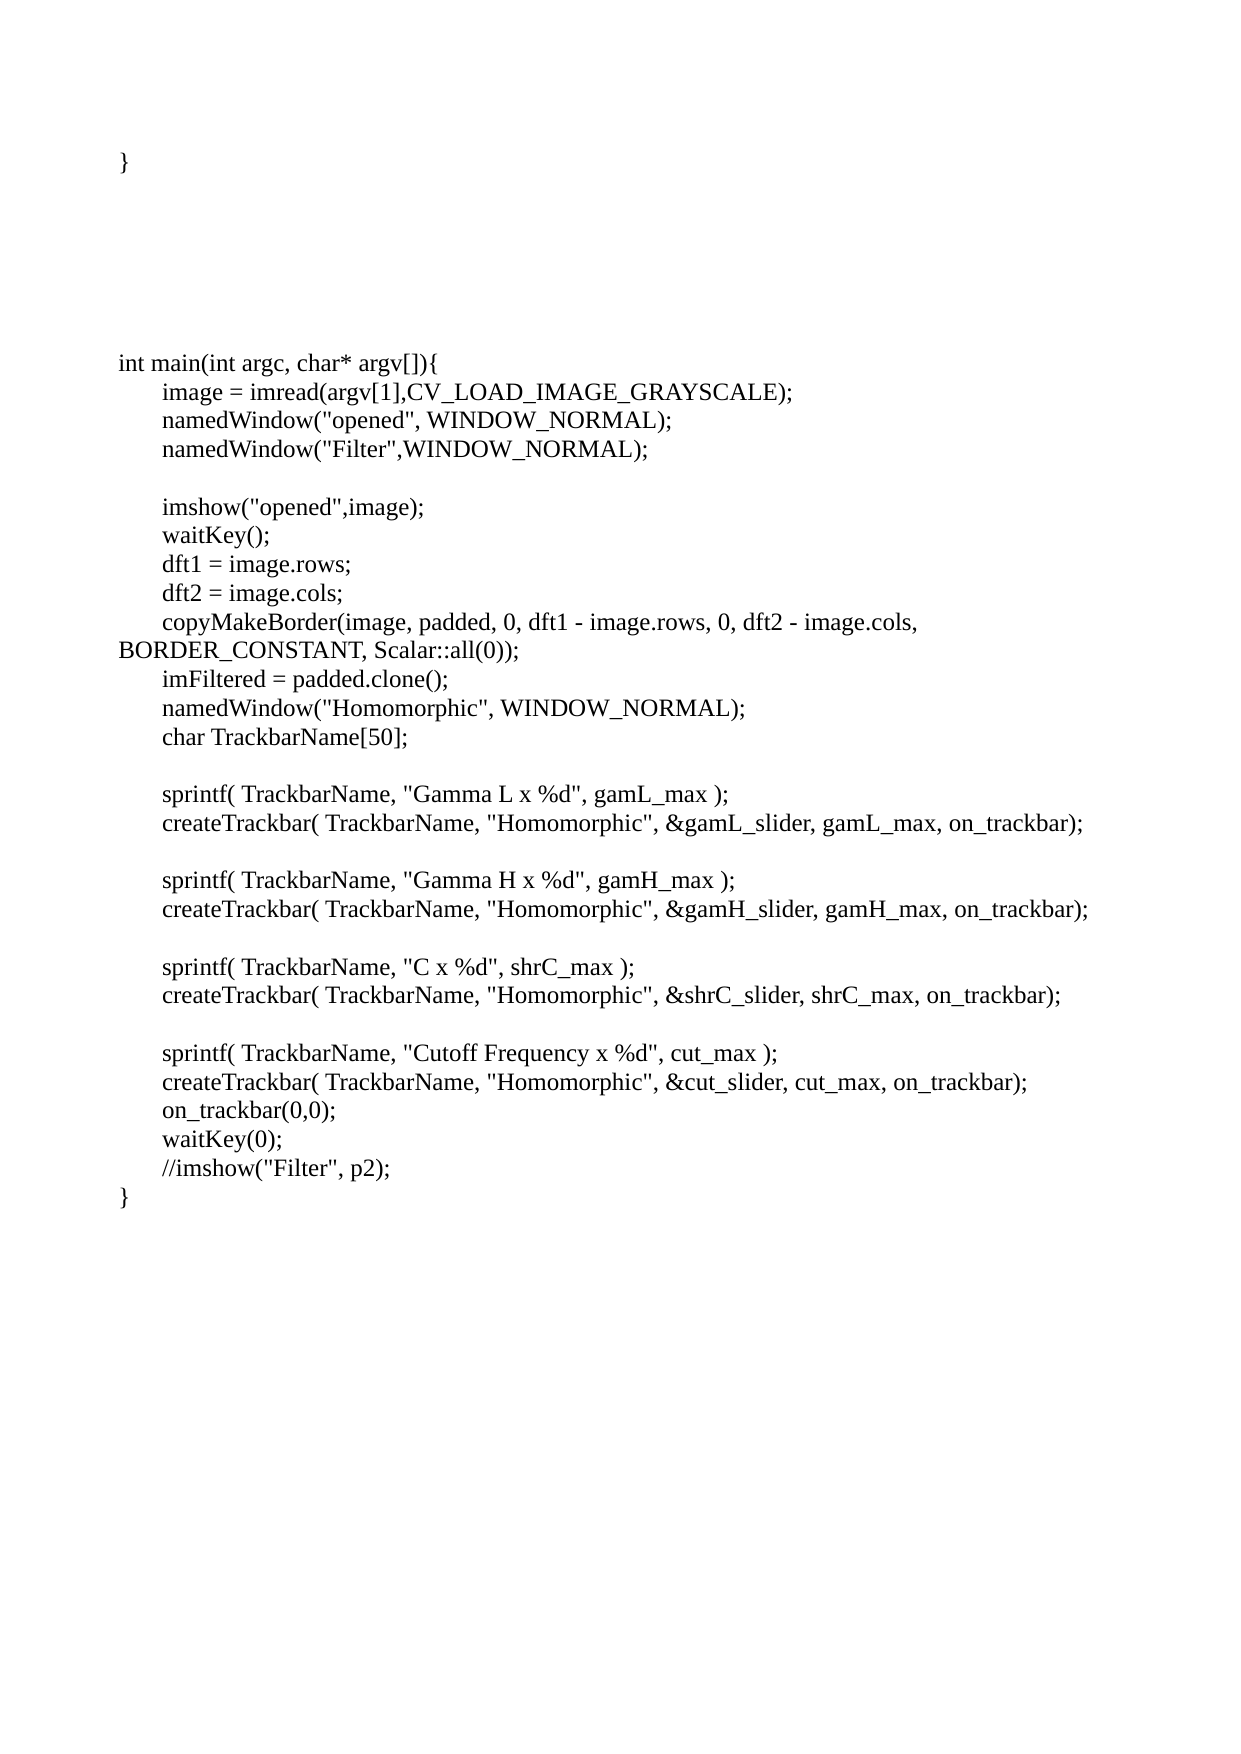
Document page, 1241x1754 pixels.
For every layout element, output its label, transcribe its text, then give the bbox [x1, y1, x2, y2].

text int main(int argc, char* argv[]){ [118, 348, 1122, 377]
text char TrackbarName[50]; [118, 722, 1122, 751]
text image = imread(argv[1],CV_LOAD_IMAGE_GRAYSCALE); [118, 377, 1122, 406]
text createTrackbar( TrackbarName, "Homomorphic", &shrC_slider, shrC_max, on_trackbar); [118, 981, 1122, 1009]
text namedWindow("opened", WINDOW_NORMAL); [118, 406, 1122, 434]
text sprintf( TrackbarName, "Cutoff Frequency x %d", cut_max ); [118, 1038, 1122, 1067]
text on_trackbar(0,0); [118, 1096, 1122, 1124]
text copyMakeBorder(image, padded, 0, dft1 - image.rows, 0, dft2 - image.cols, BORDER_CONSTANT, Scalar::all(0)); [118, 607, 1122, 664]
text sprintf( TrackbarName, "C x %d", shrC_max ); [118, 952, 1122, 981]
text imFiltered = padded.clone(); [118, 664, 1122, 693]
text } [118, 147, 1122, 176]
text imshow("opened",image); [118, 492, 1122, 521]
text sprintf( TrackbarName, "Gamma L x %d", gamL_max ); [118, 779, 1122, 808]
text createTrackbar( TrackbarName, "Homomorphic", &cut_slider, cut_max, on_trackbar); [118, 1067, 1122, 1096]
text sprintf( TrackbarName, "Gamma H x %d", gamH_max ); [118, 866, 1122, 894]
text dft1 = image.rows; [118, 549, 1122, 578]
text namedWindow("Filter",WINDOW_NORMAL); [118, 434, 1122, 463]
text waitKey(); [118, 521, 1122, 549]
text dft2 = image.cols; [118, 578, 1122, 607]
text createTrackbar( TrackbarName, "Homomorphic", &gamH_slider, gamH_max, on_trackbar); [118, 894, 1122, 923]
text namedWindow("Homomorphic", WINDOW_NORMAL); [118, 693, 1122, 722]
text waitKey(0); [118, 1124, 1122, 1153]
text } [118, 1182, 1122, 1211]
text //imshow("Filter", p2); [118, 1153, 1122, 1182]
text createTrackbar( TrackbarName, "Homomorphic", &gamL_slider, gamL_max, on_trackbar); [118, 808, 1122, 837]
